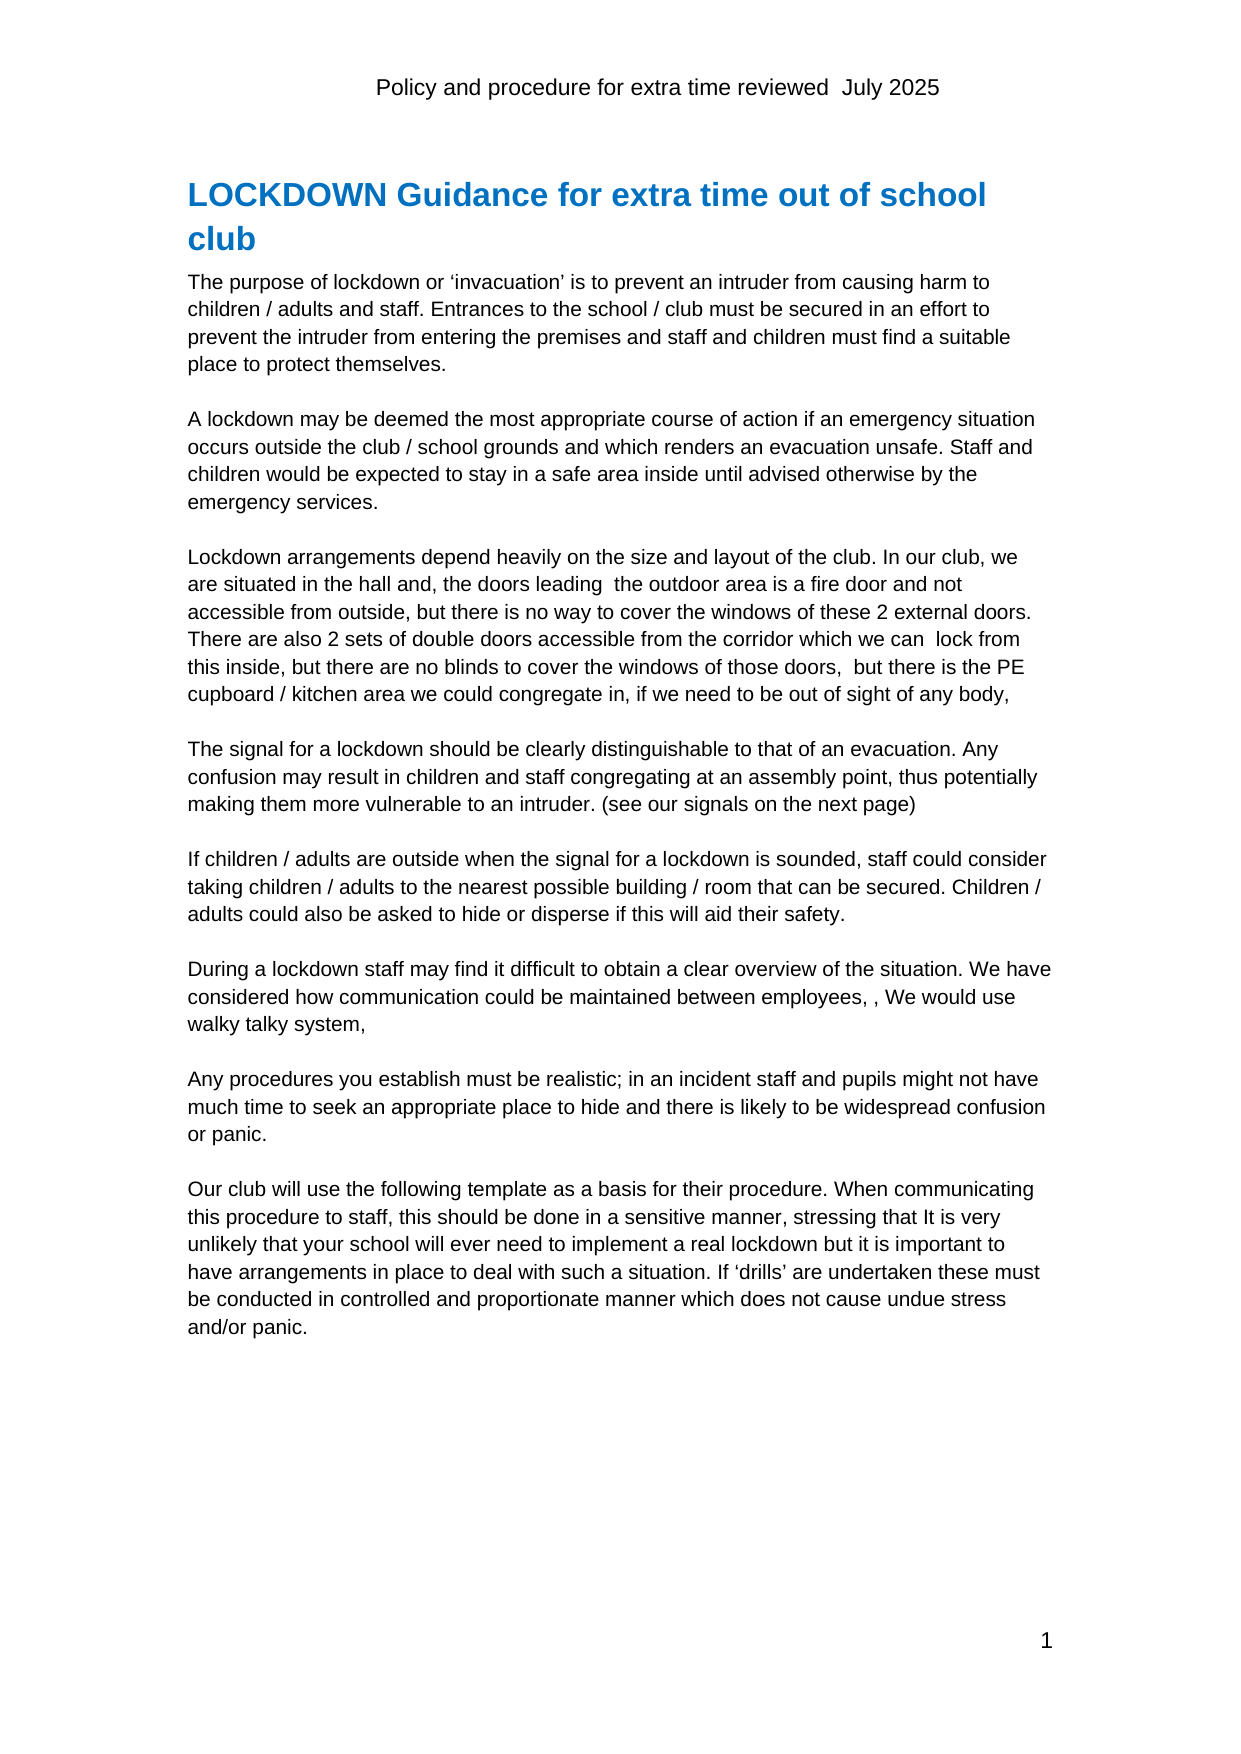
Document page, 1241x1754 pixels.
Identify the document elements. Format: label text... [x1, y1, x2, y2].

text The purpose of lockdown or ‘invacuation’ is to prevent an intruder from causing harm to children / adults and staff. Entrances to the school / club must be secured in an effort to prevent the intruder from entering the premises and staff and children must find a suitable place to protect themselves. [187, 269, 1053, 376]
text Our club will use the following template as a basis for their procedure. When communicating this procedure to staff, this should be done in a sensitive manner, stressing that It is very unlikely that your school will ever need to implement a real lockdown but it is important to have arrangements in place to deal with such a situation. If ‘drills’ are undertaken these must be conducted in controlled and proportionate manner which does not cause undue stress and/or panic. [187, 1177, 1053, 1338]
text A lockdown may be deemed the most appropriate course of action if an emergency situation occurs outside the club / school grounds and which renders an evacuation unsafe. Staff and children would be expected to stay in a safe area inside until advised otherwise by the emergency services. [187, 407, 1053, 513]
text If children / adults are outside when the signal for a lockdown is sounded, staff could consider taking children / adults to the nearest possible building / room that can be secured. Children / adults could also be asked to hide or disperse if this will aid their safety. [187, 847, 1053, 926]
subtitle LOCKDOWN Guidance for extra time out of school club [187, 175, 1053, 258]
text The signal for a lockdown should be clearly distinguishable to that of an evacuation. Any confusion may result in children and staff congregating at an assembly point, thus potentially making them more vulnerable to an intruder. (see our signals on the next page) [187, 737, 1053, 816]
text Any procedures you establish must be realistic; in an incident staff and pupils might not have much time to seek an appropriate place to hide and there is likely to be widespread confusion or panic. [187, 1067, 1053, 1146]
text During a lockdown staff may find it difficult to obtain a clear overview of the situation. We have considered how communication could be maintained between employees, , We would use walky talky system, [187, 957, 1053, 1036]
text Lockdown arrangements depend heavily on the size and layout of the club. In our club, we are situated in the hall and, the doors leading the outdoor area is a fire door and not accessible from outside, but there is no way to cover the windows of these 2 external doors. There are also 2 sets of double doors accessible from the corridor which we can lock from this inside, but there are no blinds to cover the windows of those doors, but there is the PE cupboard / kitchen area we could congregate in, if we need to be out of sight of any body, [187, 544, 1053, 706]
